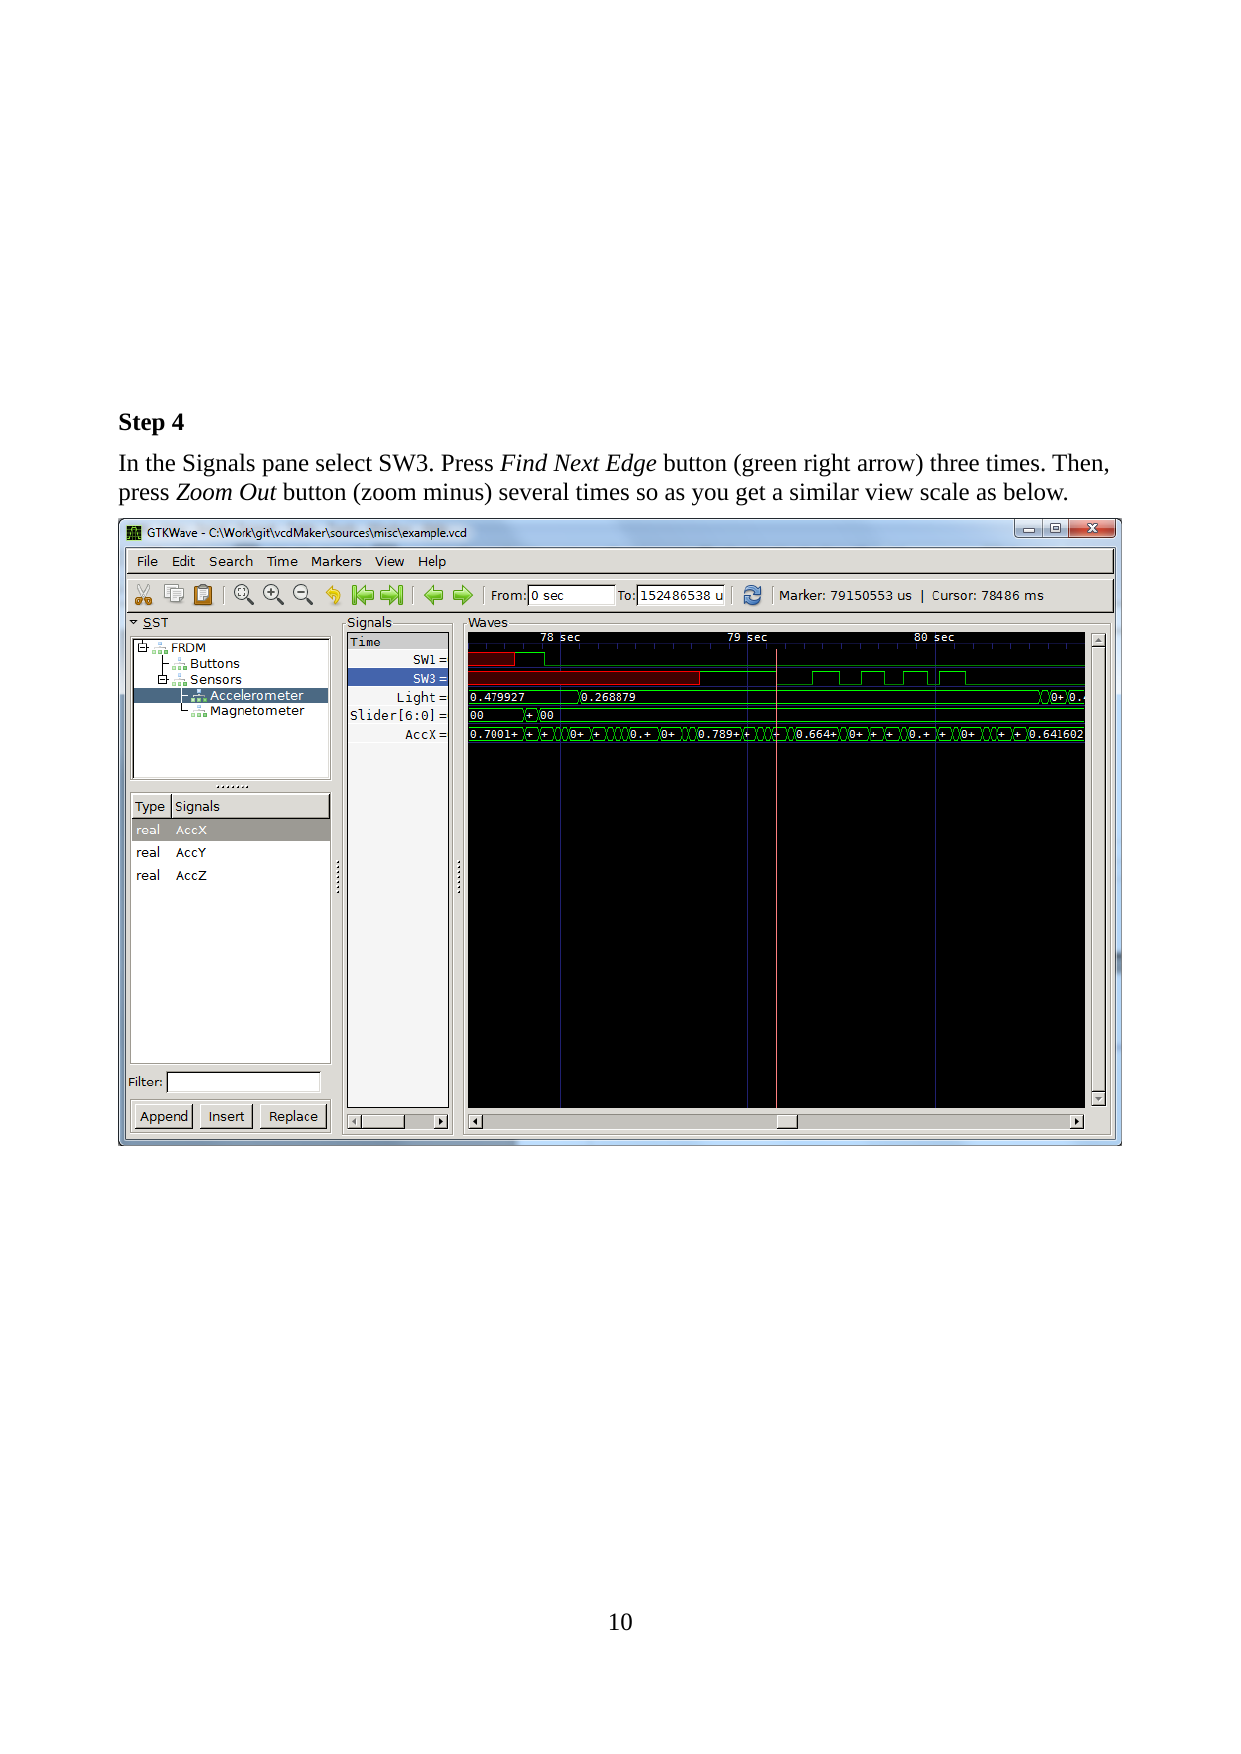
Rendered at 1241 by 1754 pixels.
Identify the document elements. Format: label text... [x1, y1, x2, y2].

text Step 4 [118, 407, 1122, 436]
picture [118, 518, 1122, 1146]
text In the Signals pane select SW3. Press Find Next Edge button (green right arrow) three times. Then, press Zoom Out button (zoom minus) several times so as you get a similar view scale as below. [118, 448, 1122, 506]
